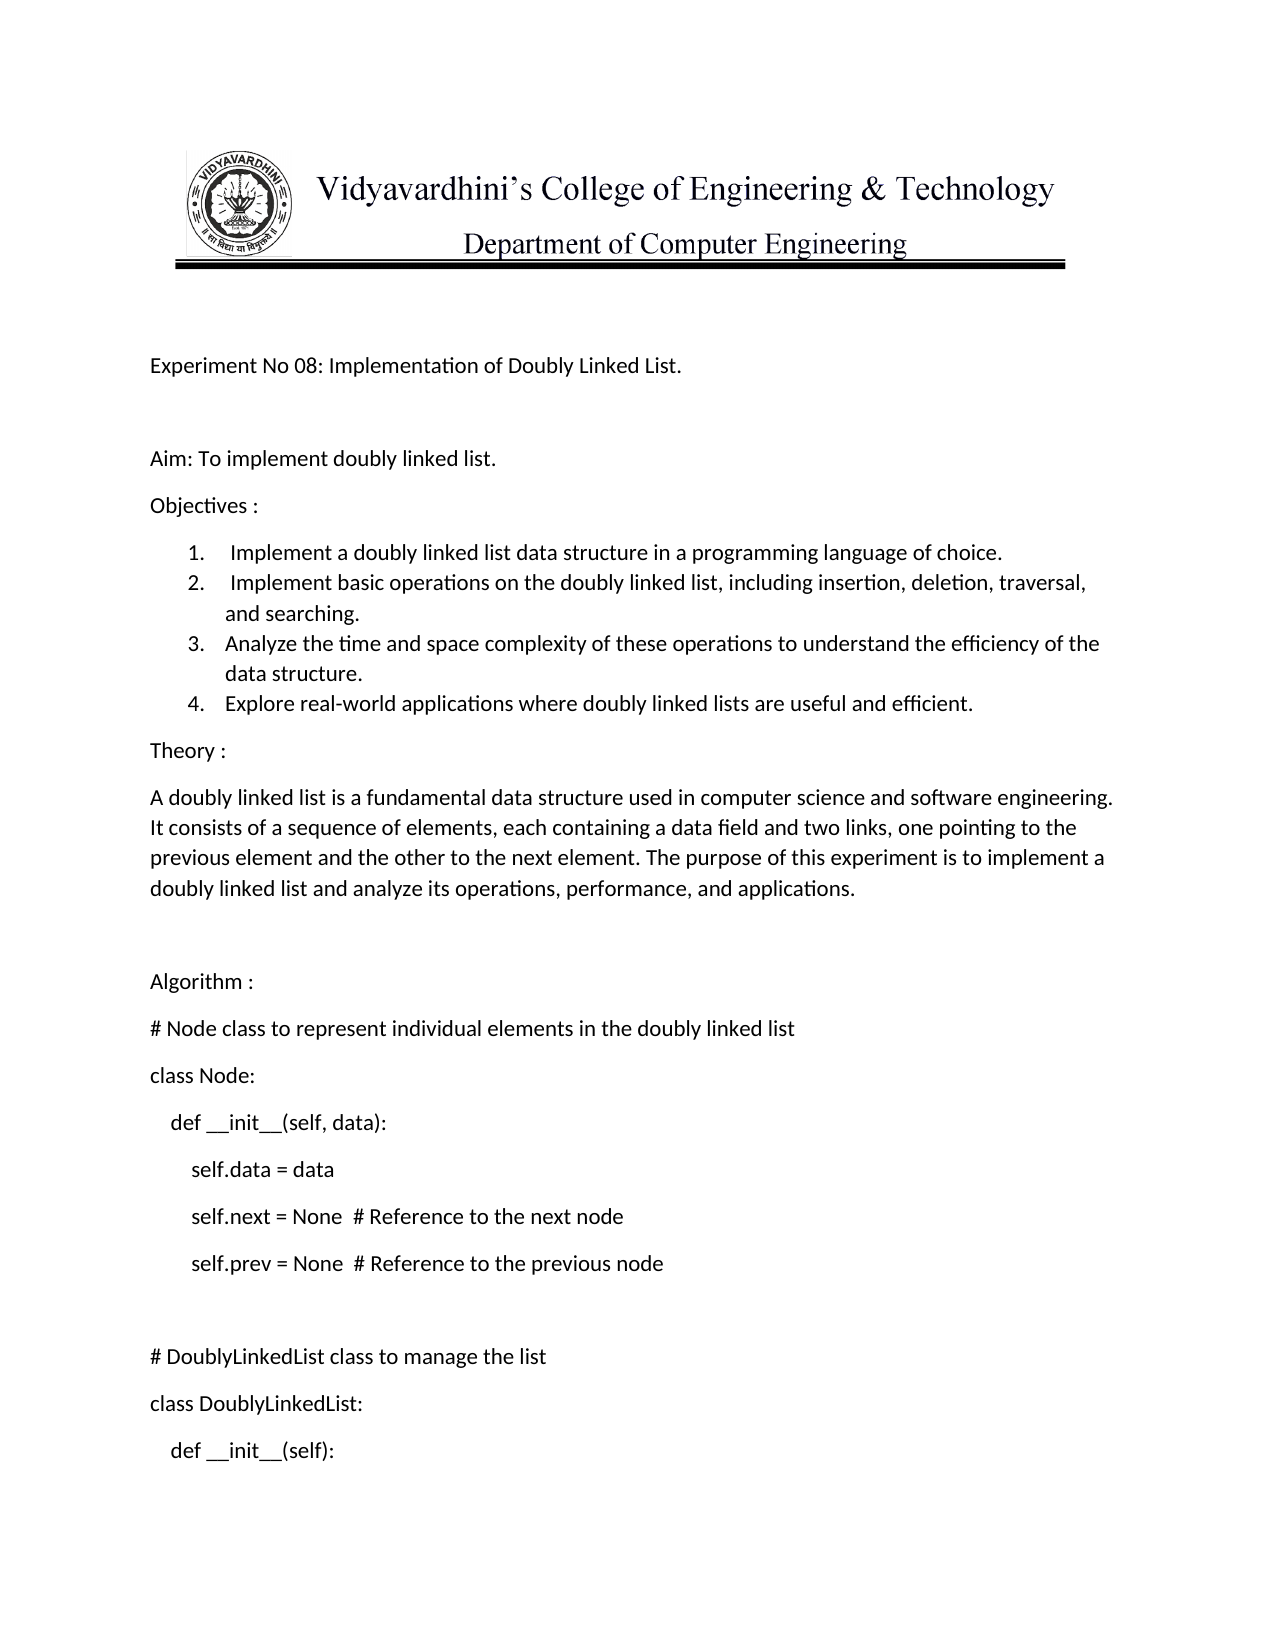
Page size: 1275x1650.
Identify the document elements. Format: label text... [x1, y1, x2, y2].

text Algorithm : [150, 967, 1125, 995]
text Theory : [150, 736, 1125, 764]
text class DoublyLinkedList: [150, 1389, 1125, 1417]
text self.prev = None # Reference to the previous node [150, 1249, 1125, 1277]
text def __init__(self): [150, 1436, 1125, 1464]
text self.next = None # Reference to the next node [150, 1202, 1125, 1230]
text Aim: To implement doubly linked list. [150, 444, 1125, 472]
list Implement basic operations on the doubly linked list, including insertion, deletion, traversal, and searching. [187, 568, 1125, 627]
text # Node class to represent individual elements in the doubly linked list [150, 1014, 1125, 1042]
list Analyze the time and space complexity of these operations to understand the efficiency of the data structure. [187, 629, 1125, 687]
text def __init__(self, data): [150, 1108, 1125, 1136]
text A doubly linked list is a fundamental data structure used in computer science and software engineering. It consists of a sequence of elements, each containing a data field and two links, one pointing to the previous element and the other to the next element. The purpose of this experiment is to implement a doubly linked list and analyze its operations, performance, and applications. [150, 783, 1125, 902]
list Implement a doubly linked list data structure in a programming language of choice. [187, 538, 1125, 566]
text class Node: [150, 1061, 1125, 1089]
list Explore real-world applications where doubly linked lists are useful and efficient. [187, 689, 1125, 717]
text Experiment No 08: Implementation of Doubly Linked List. [150, 351, 1125, 379]
text self.data = data [150, 1155, 1125, 1183]
text # DoublyLinkedList class to manage the list [150, 1342, 1125, 1370]
text Objectives : [150, 491, 1125, 519]
picture [150, 150, 1091, 285]
